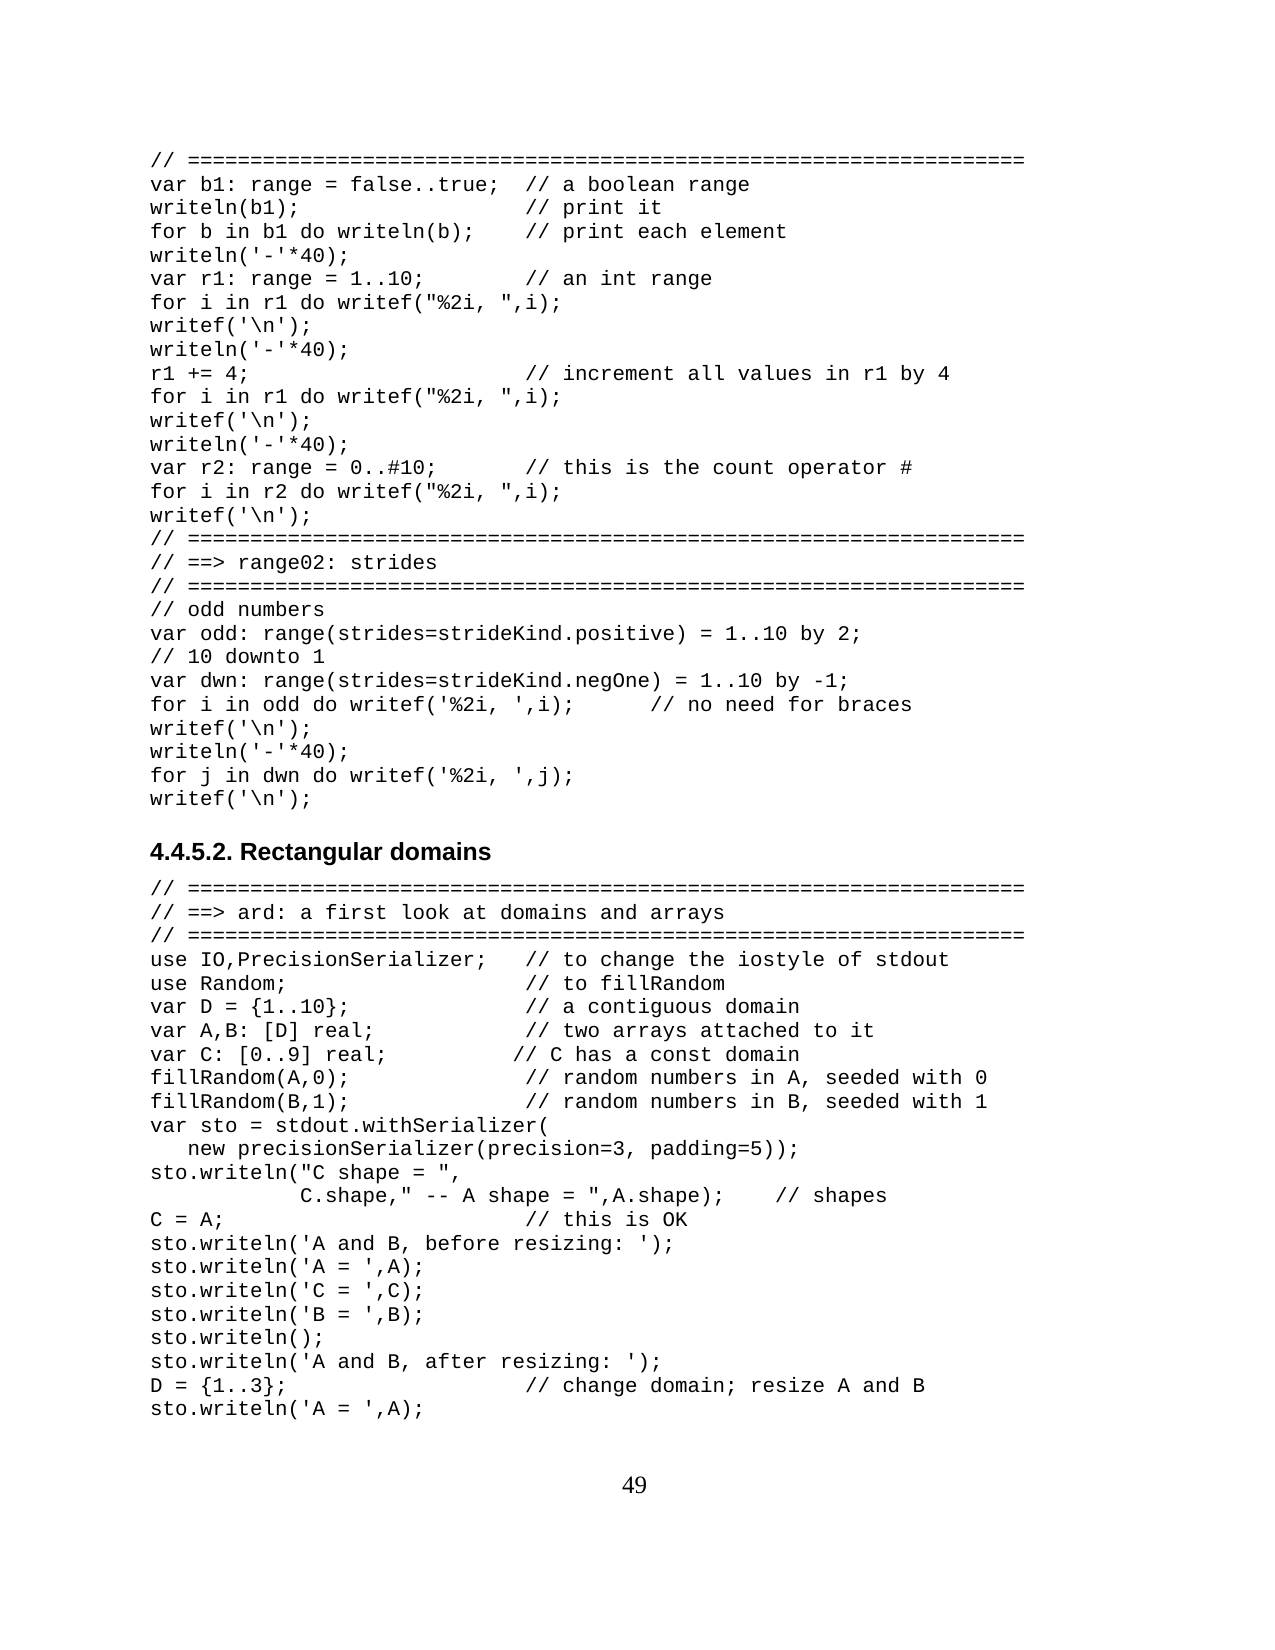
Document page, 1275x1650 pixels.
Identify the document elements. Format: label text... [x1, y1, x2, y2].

subtitle 4.4.5.2. Rectangular domains [150, 837, 1125, 866]
text use IO,PrecisionSerializer; // to change the iostyle of stdout [150, 949, 1125, 973]
text var odd: range(strides=strideKind.positive) = 1..10 by 2; [150, 623, 1125, 647]
text sto.writeln('A = ',A); [150, 1398, 1125, 1422]
text writef('\n'); [150, 410, 1125, 434]
text fillRandom(A,0); // random numbers in A, seeded with 0 [150, 1067, 1125, 1091]
text var r2: range = 0..#10; // this is the count operator # [150, 457, 1125, 481]
text writeln('-'*40); [150, 434, 1125, 457]
text sto.writeln(); [150, 1327, 1125, 1351]
text sto.writeln('C = ',C); [150, 1280, 1125, 1304]
text var b1: range = false..true; // a boolean range [150, 174, 1125, 197]
text sto.writeln('B = ',B); [150, 1304, 1125, 1327]
text for i in r1 do writef("%2i, ",i); [150, 386, 1125, 410]
text // odd numbers [150, 599, 1125, 623]
text writef('\n'); [150, 788, 1125, 812]
text fillRandom(B,1); // random numbers in B, seeded with 1 [150, 1091, 1125, 1114]
text writef('\n'); [150, 505, 1125, 528]
text // 10 downto 1 [150, 647, 1125, 670]
text for i in odd do writef('%2i, ',i); // no need for braces [150, 694, 1125, 717]
text // ==> ard: a first look at domains and arrays [150, 902, 1125, 925]
text writef('\n'); [150, 316, 1125, 339]
text for i in r2 do writef("%2i, ",i); [150, 481, 1125, 505]
text new precisionSerializer(precision=3, padding=5)); [150, 1138, 1125, 1162]
text for j in dwn do writef('%2i, ',j); [150, 765, 1125, 788]
text // =================================================================== [150, 150, 1125, 174]
text sto.writeln('A and B, after resizing: '); [150, 1351, 1125, 1375]
text sto.writeln('A and B, before resizing: '); [150, 1233, 1125, 1256]
text var r1: range = 1..10; // an int range [150, 268, 1125, 292]
text for i in r1 do writef("%2i, ",i); [150, 292, 1125, 316]
text // =================================================================== [150, 878, 1125, 902]
text writeln(b1); // print it [150, 197, 1125, 221]
text C.shape," -- A shape = ",A.shape); // shapes [150, 1186, 1125, 1209]
text writeln('-'*40); [150, 244, 1125, 268]
text writef('\n'); [150, 717, 1125, 741]
text D = {1..3}; // change domain; resize A and B [150, 1375, 1125, 1398]
text // =================================================================== [150, 576, 1125, 599]
text writeln('-'*40); [150, 741, 1125, 765]
text // ==> range02: strides [150, 552, 1125, 576]
text use Random; // to fillRandom [150, 973, 1125, 996]
text sto.writeln("C shape = ", [150, 1162, 1125, 1186]
text var A,B: [D] real; // two arrays attached to it [150, 1020, 1125, 1044]
text writeln('-'*40); [150, 339, 1125, 363]
text var dwn: range(strides=strideKind.negOne) = 1..10 by -1; [150, 670, 1125, 694]
text // =================================================================== [150, 528, 1125, 552]
text r1 += 4; // increment all values in r1 by 4 [150, 363, 1125, 386]
text var C: [0..9] real; // C has a const domain [150, 1044, 1125, 1067]
text for b in b1 do writeln(b); // print each element [150, 221, 1125, 244]
text C = A; // this is OK [150, 1209, 1125, 1233]
text var D = {1..10}; // a contiguous domain [150, 996, 1125, 1020]
text sto.writeln('A = ',A); [150, 1256, 1125, 1280]
text // =================================================================== [150, 925, 1125, 949]
text var sto = stdout.withSerializer( [150, 1114, 1125, 1138]
